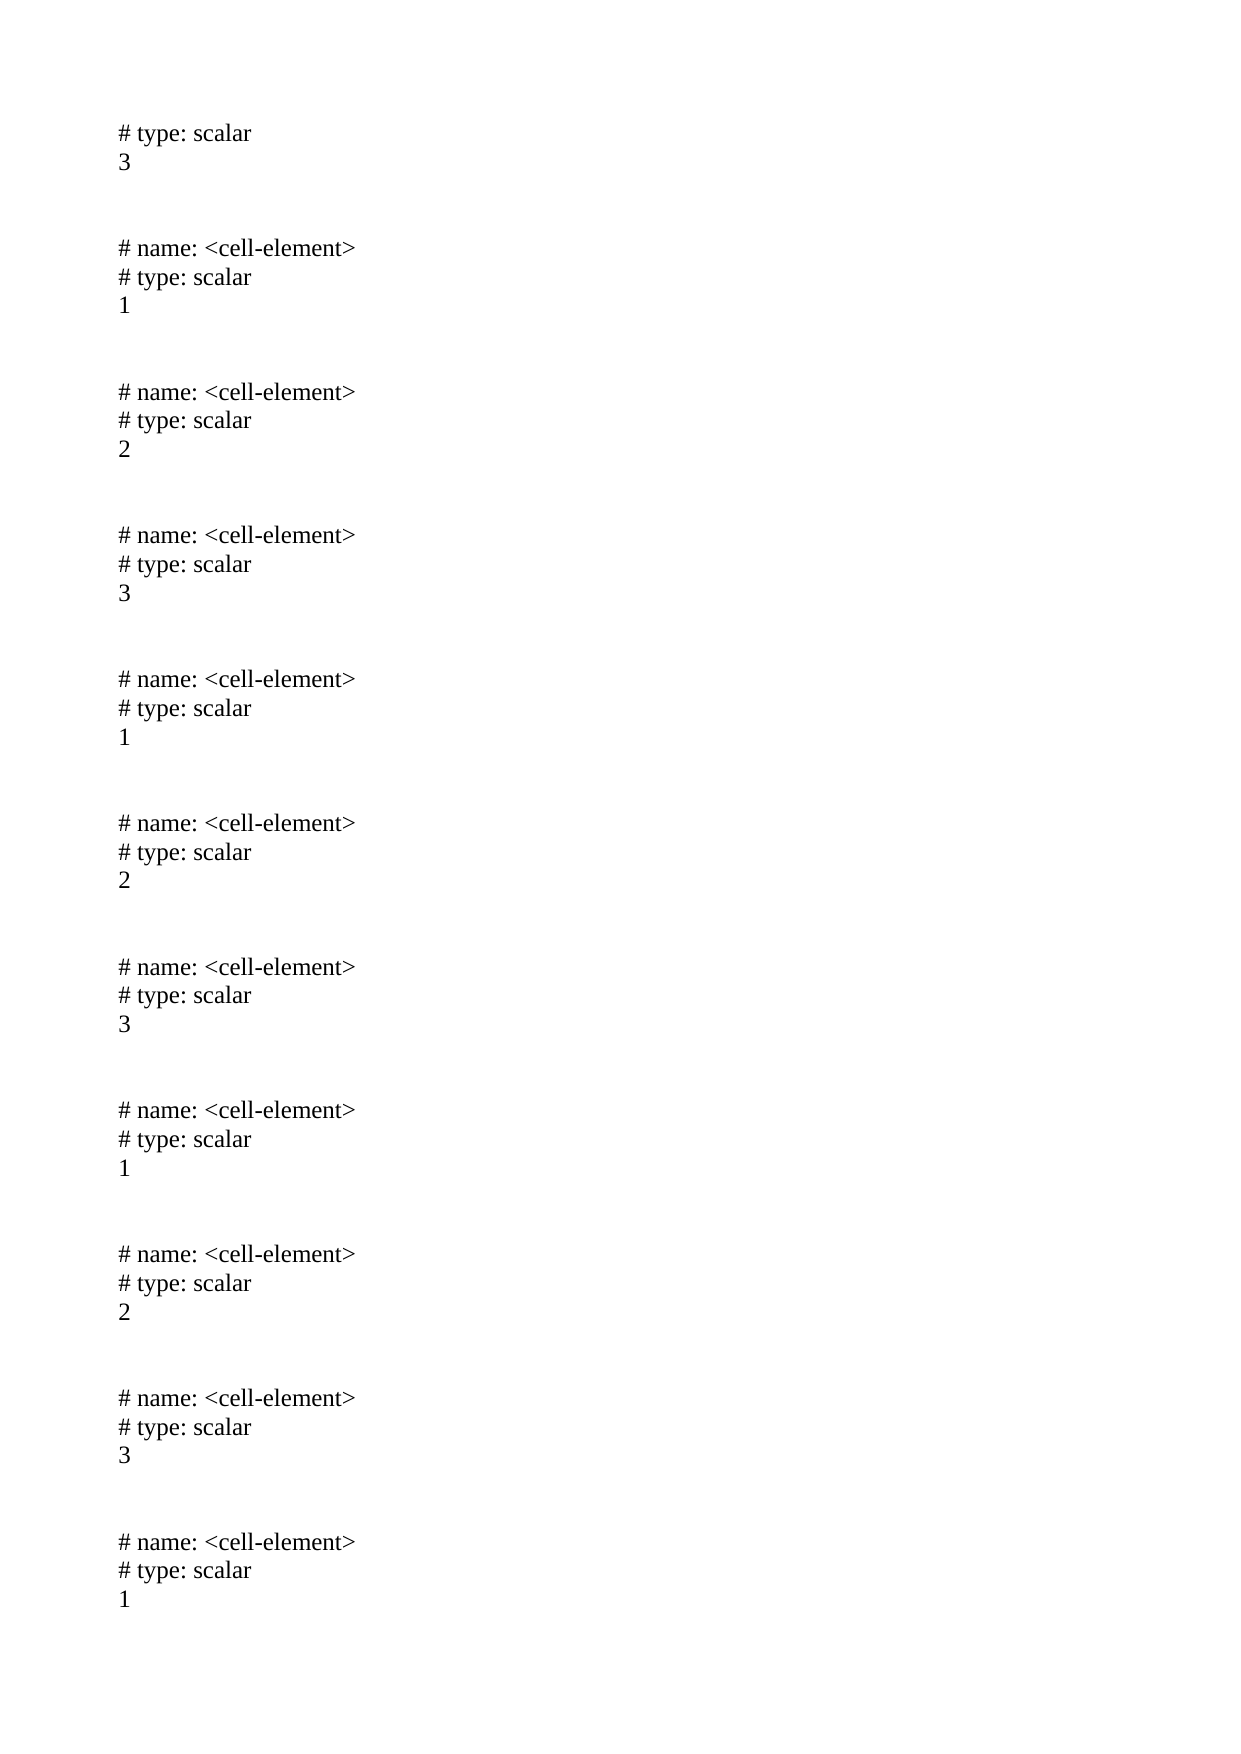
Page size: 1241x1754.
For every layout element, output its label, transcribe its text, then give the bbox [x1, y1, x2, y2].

text 3 [118, 1441, 1122, 1469]
text # type: scalar [118, 981, 1122, 1009]
text # type: scalar [118, 406, 1122, 434]
text # name: <cell-element> [118, 521, 1122, 549]
text # type: scalar [118, 118, 1122, 147]
text # name: <cell-element> [118, 233, 1122, 262]
text # name: <cell-element> [118, 1383, 1122, 1412]
text 2 [118, 1297, 1122, 1326]
text 2 [118, 866, 1122, 894]
text # type: scalar [118, 262, 1122, 291]
text 3 [118, 147, 1122, 176]
text 1 [118, 291, 1122, 319]
text # type: scalar [118, 1124, 1122, 1153]
text # type: scalar [118, 837, 1122, 866]
text 3 [118, 578, 1122, 607]
text 3 [118, 1009, 1122, 1038]
text # type: scalar [118, 1412, 1122, 1441]
text # name: <cell-element> [118, 808, 1122, 837]
text # name: <cell-element> [118, 1239, 1122, 1268]
text # type: scalar [118, 1556, 1122, 1584]
text # name: <cell-element> [118, 1096, 1122, 1124]
text # type: scalar [118, 693, 1122, 722]
text # name: <cell-element> [118, 1527, 1122, 1556]
text 1 [118, 722, 1122, 751]
text 2 [118, 434, 1122, 463]
text 1 [118, 1584, 1122, 1613]
text # name: <cell-element> [118, 664, 1122, 693]
text # name: <cell-element> [118, 377, 1122, 406]
text # type: scalar [118, 1268, 1122, 1297]
text 1 [118, 1153, 1122, 1182]
text # name: <cell-element> [118, 952, 1122, 981]
text # type: scalar [118, 549, 1122, 578]
